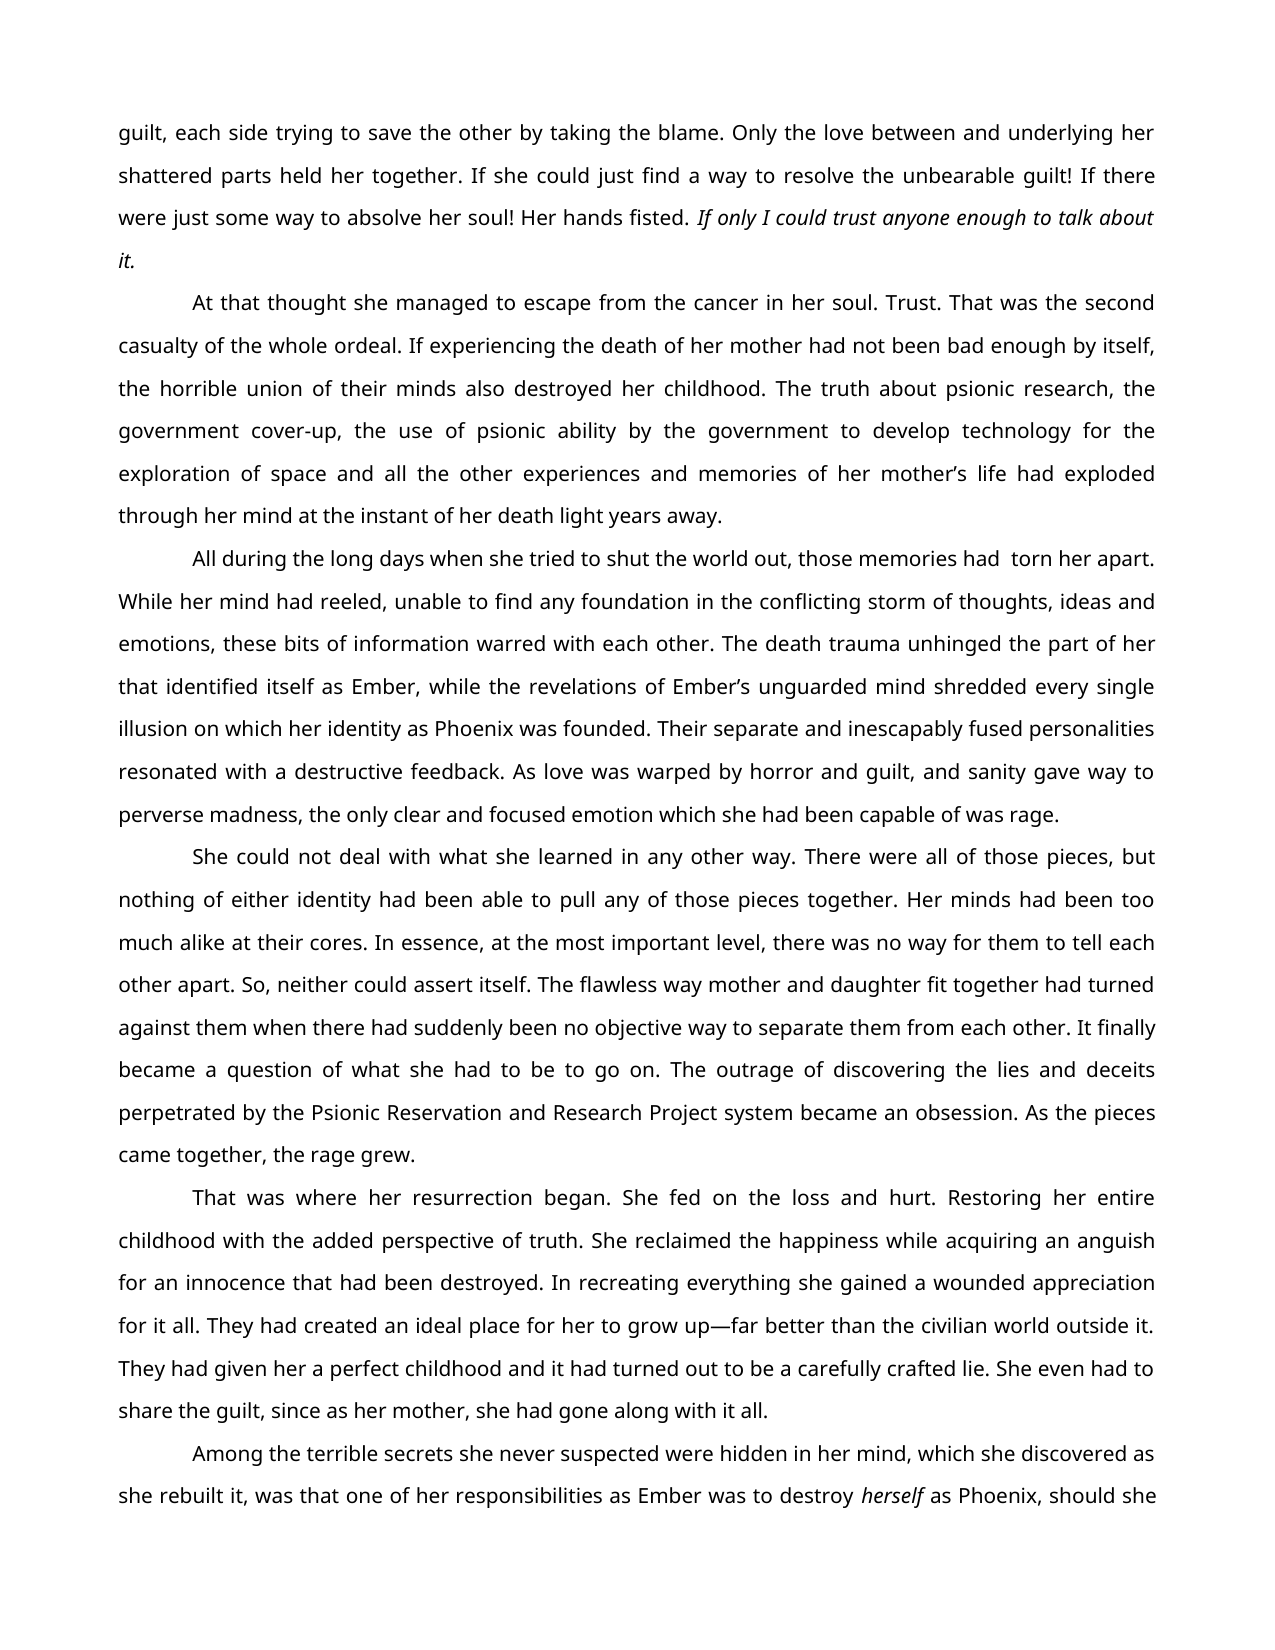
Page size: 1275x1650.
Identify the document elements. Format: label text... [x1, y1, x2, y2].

text She could not deal with what she learned in any other way. There were all of those pieces, but nothing of either identity had been able to pull any of those pieces together. Her minds had been too much alike at their cores. In essence, at the most important level, there was no way for them to tell each other apart. So, neither could assert itself. The flawless way mother and daughter fit together had turned against them when there had suddenly been no objective way to separate them from each other. It finally became a question of what she had to be to go on. The outrage of discovering the lies and deceits perpetrated by the Psionic Reservation and Research Project system became an obsession. As the pieces came together, the rage grew. [118, 842, 1157, 1169]
text That was where her resurrection began. She fed on the loss and hurt. Restoring her entire childhood with the added perspective of truth. She reclaimed the happiness while acquiring an anguish for an innocence that had been destroyed. In recreating everything she gained a wounded appreciation for it all. They had created an ideal place for her to grow up—far better than the civilian world outside it. They had given her a perfect childhood and it had turned out to be a carefully crafted lie. She even had to share the guilt, since as her mother, she had gone along with it all. [118, 1183, 1157, 1425]
text Among the terrible secrets she never suspected were hidden in her mind, which she discovered as she rebuilt it, was that one of her responsibilities as Ember was to destroy herself as Phoenix, should she [118, 1439, 1157, 1510]
text At that thought she managed to escape from the cancer in her soul. Trust. That was the second casualty of the whole ordeal. If experiencing the death of her mother had not been bad enough by itself, the horrible union of their minds also destroyed her childhood. The truth about psionic research, the government cover-up, the use of psionic ability by the government to develop technology for the exploration of space and all the other experiences and memories of her mother’s life had exploded through her mind at the instant of her death light years away. [118, 288, 1157, 530]
text guilt, each side trying to save the other by taking the blame. Only the love between and underlying her shattered parts held her together. If she could just find a way to resolve the unbearable guilt! If there were just some way to absolve her soul! Her hands fisted. If only I could trust anyone enough to talk about it. [118, 118, 1157, 274]
text All during the long days when she tried to shut the world out, those memories had torn her apart. While her mind had reeled, unable to find any foundation in the conflicting storm of thoughts, ideas and emotions, these bits of information warred with each other. The death trauma unhinged the part of her that identified itself as Ember, while the revelations of Ember’s unguarded mind shredded every single illusion on which her identity as Phoenix was founded. Their separate and inescapably fused personalities resonated with a destructive feedback. As love was warped by horror and guilt, and sanity gave way to perverse madness, the only clear and focused emotion which she had been capable of was rage. [118, 544, 1157, 828]
